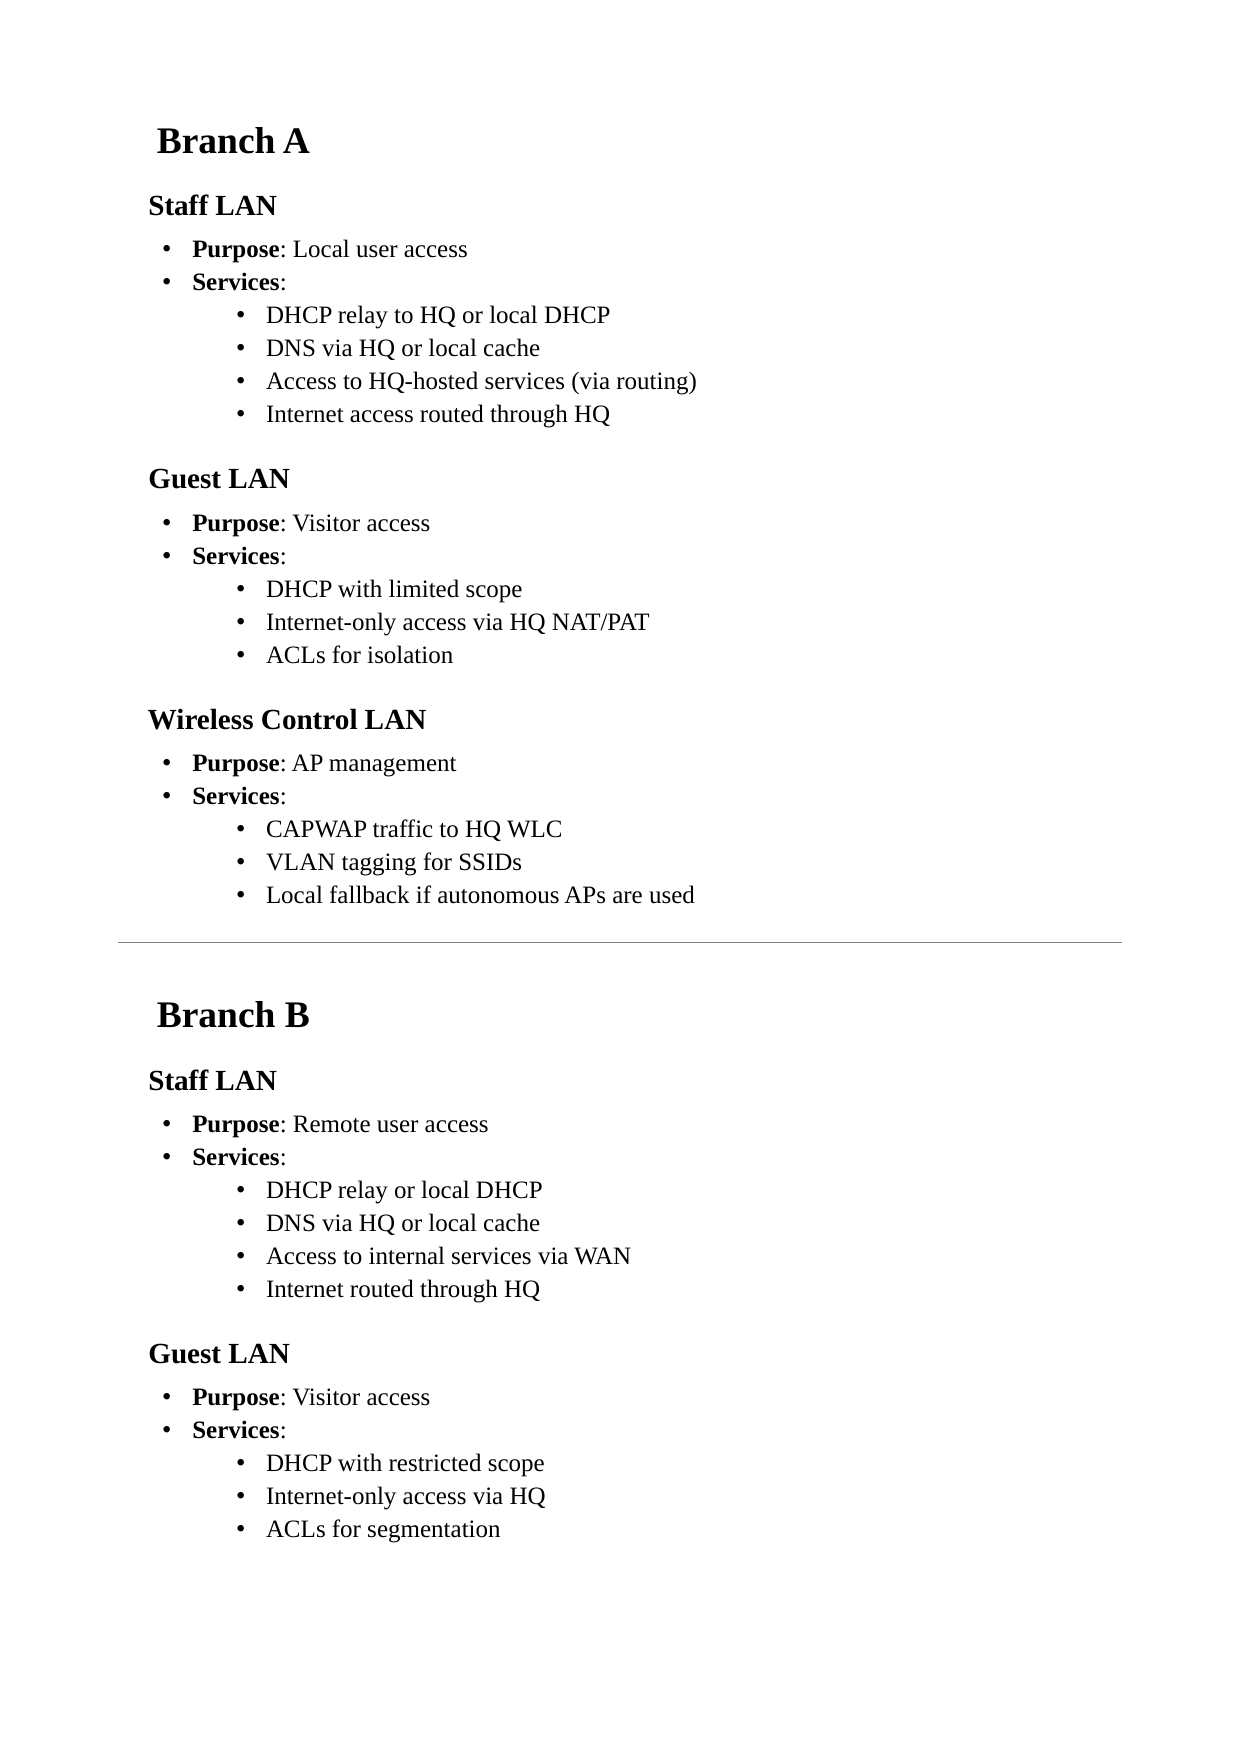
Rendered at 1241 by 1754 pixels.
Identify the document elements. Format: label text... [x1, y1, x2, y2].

list DHCP with restricted scope [236, 1448, 1122, 1477]
list Services: [162, 781, 1122, 810]
subtitle 🔹 Staff LAN [118, 188, 1122, 222]
list Services: [162, 267, 1122, 296]
list Purpose: Remote user access [162, 1109, 1122, 1138]
subtitle 🔹 Guest LAN [118, 1336, 1122, 1370]
subtitle 🏬 Branch A [118, 118, 1122, 161]
list Purpose: Visitor access [162, 1382, 1122, 1411]
list DHCP with limited scope [236, 574, 1122, 602]
list Services: [162, 541, 1122, 569]
list Access to internal services via WAN [236, 1241, 1122, 1270]
list Purpose: Local user access [162, 234, 1122, 263]
list Internet access routed through HQ [236, 399, 1122, 428]
list DNS via HQ or local cache [236, 333, 1122, 362]
list Services: [162, 1142, 1122, 1171]
subtitle 🔹 Wireless Control LAN [118, 702, 1122, 736]
list VLAN tagging for SSIDs [236, 847, 1122, 876]
subtitle 🏬 Branch B [118, 993, 1122, 1036]
list DHCP relay to HQ or local DHCP [236, 300, 1122, 329]
list DHCP relay or local DHCP [236, 1175, 1122, 1204]
list Purpose: AP management [162, 748, 1122, 777]
list CAPWAP traffic to HQ WLC [236, 814, 1122, 843]
list ACLs for isolation [236, 640, 1122, 668]
list Internet-only access via HQ NAT/PAT [236, 607, 1122, 636]
list Purpose: Visitor access [162, 508, 1122, 536]
list DNS via HQ or local cache [236, 1208, 1122, 1237]
list Services: [162, 1415, 1122, 1444]
list Internet-only access via HQ [236, 1481, 1122, 1510]
list Local fallback if autonomous APs are used [236, 880, 1122, 909]
subtitle 🔹 Staff LAN [118, 1063, 1122, 1097]
list Access to HQ-hosted services (via routing) [236, 366, 1122, 395]
list ACLs for segmentation [236, 1514, 1122, 1543]
subtitle 🔹 Guest LAN [118, 462, 1122, 495]
list Internet routed through HQ [236, 1274, 1122, 1303]
